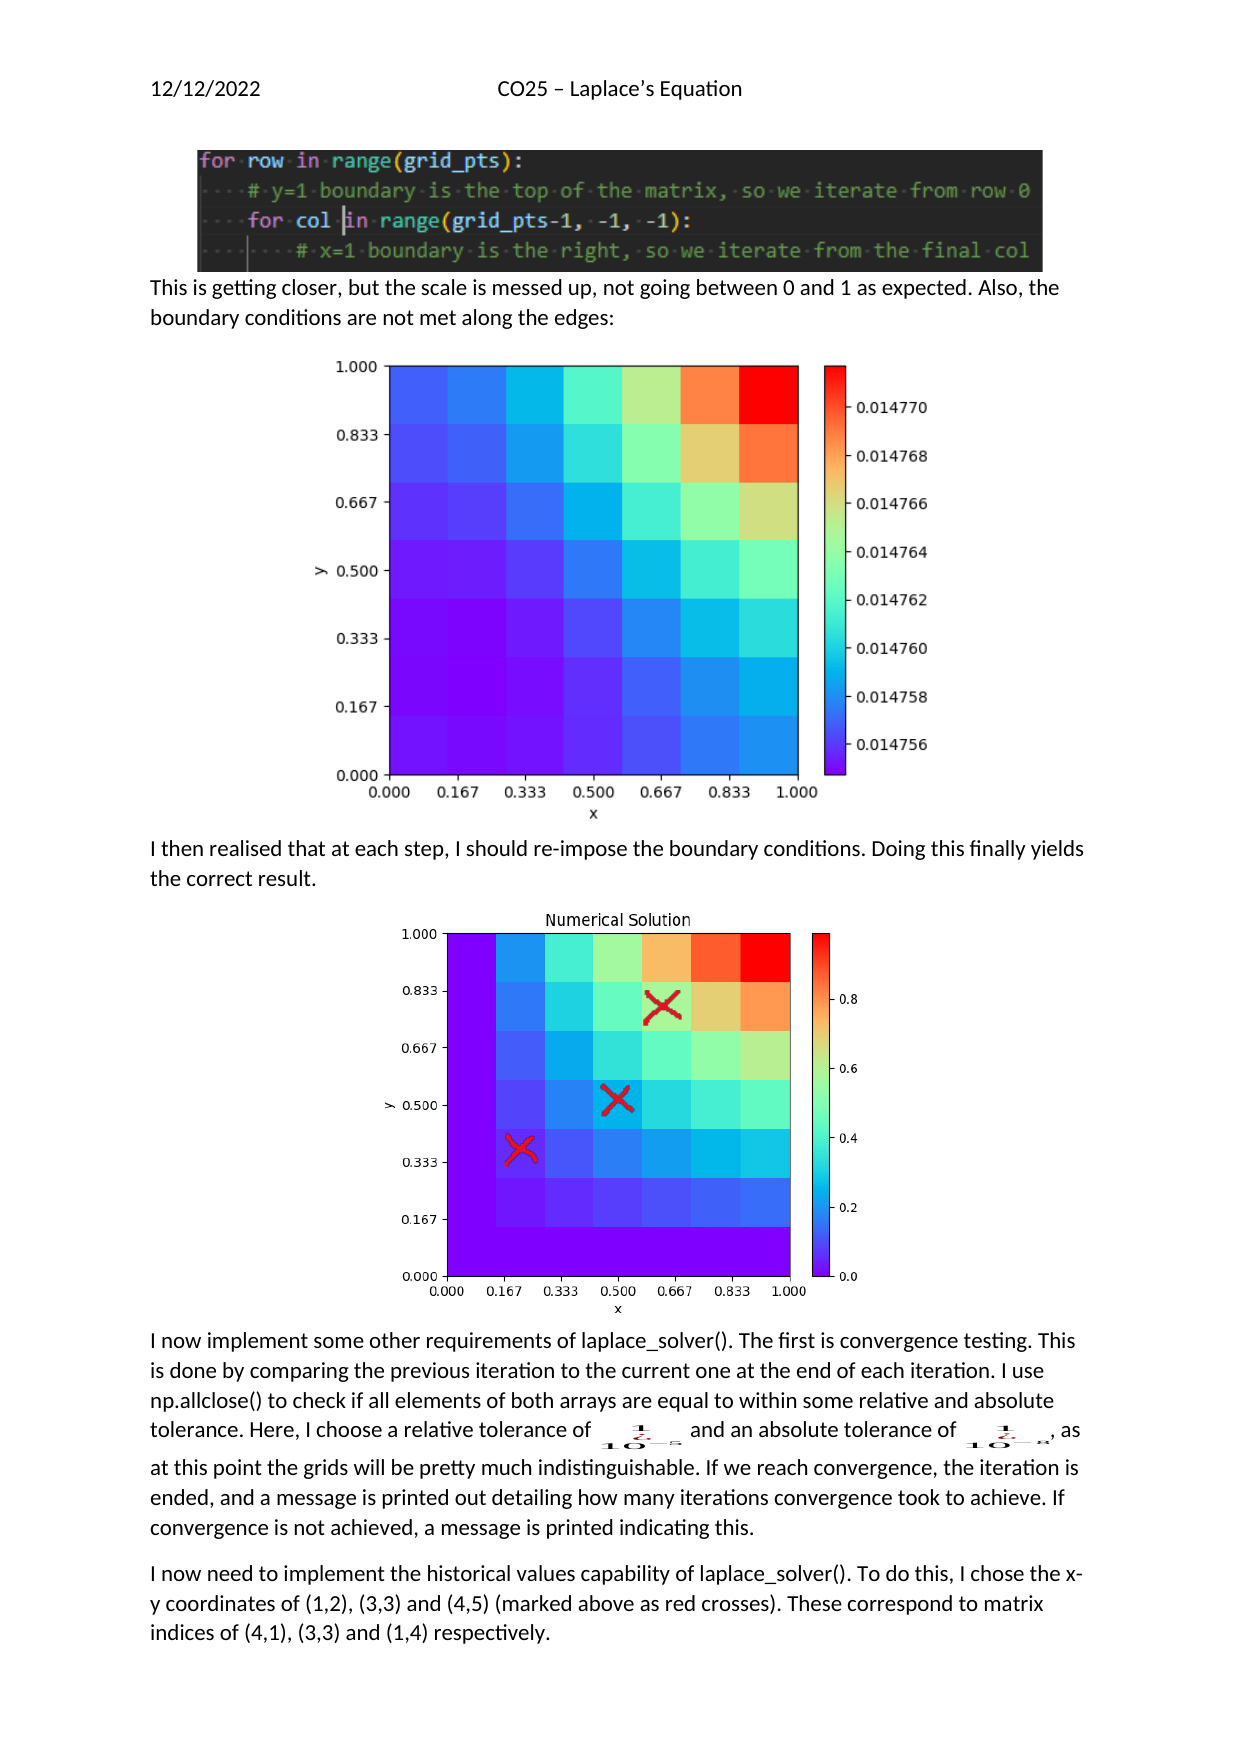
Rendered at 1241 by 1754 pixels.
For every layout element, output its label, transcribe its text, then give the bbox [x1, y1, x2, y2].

text I then realised that at each step, I should re-impose the boundary conditions. Doing this finally yields the correct result. [150, 349, 1090, 892]
text I now implement some other requirements of laplace_solver(). The first is convergence testing. This is done by comparing the previous iteration to the current one at the end of each iteration. I use np.allclose() to check if all elements of both arrays are equal to within some relative and absolute tolerance. Here, I choose a relative tolerance of and an absolute tolerance of , as at this point the grids will be pretty much indistinguishable. If we reach convergence, the iteration is ended, and a message is printed out detailing how many iterations convergence took to achieve. If convergence is not achieved, a message is printed indicating this. [150, 910, 1090, 1541]
text I now need to implement the historical values capability of laplace_solver(). To do this, I chose the x-y coordinates of (1,2), (3,3) and (4,5) (marked above as red crosses). These correspond to matrix indices of (4,1), (3,3) and (1,4) respectively. [150, 1559, 1090, 1647]
text This is getting closer, but the scale is messed up, not going between 0 and 1 as expected. Also, the boundary conditions are not met along the edges: [150, 150, 1090, 331]
